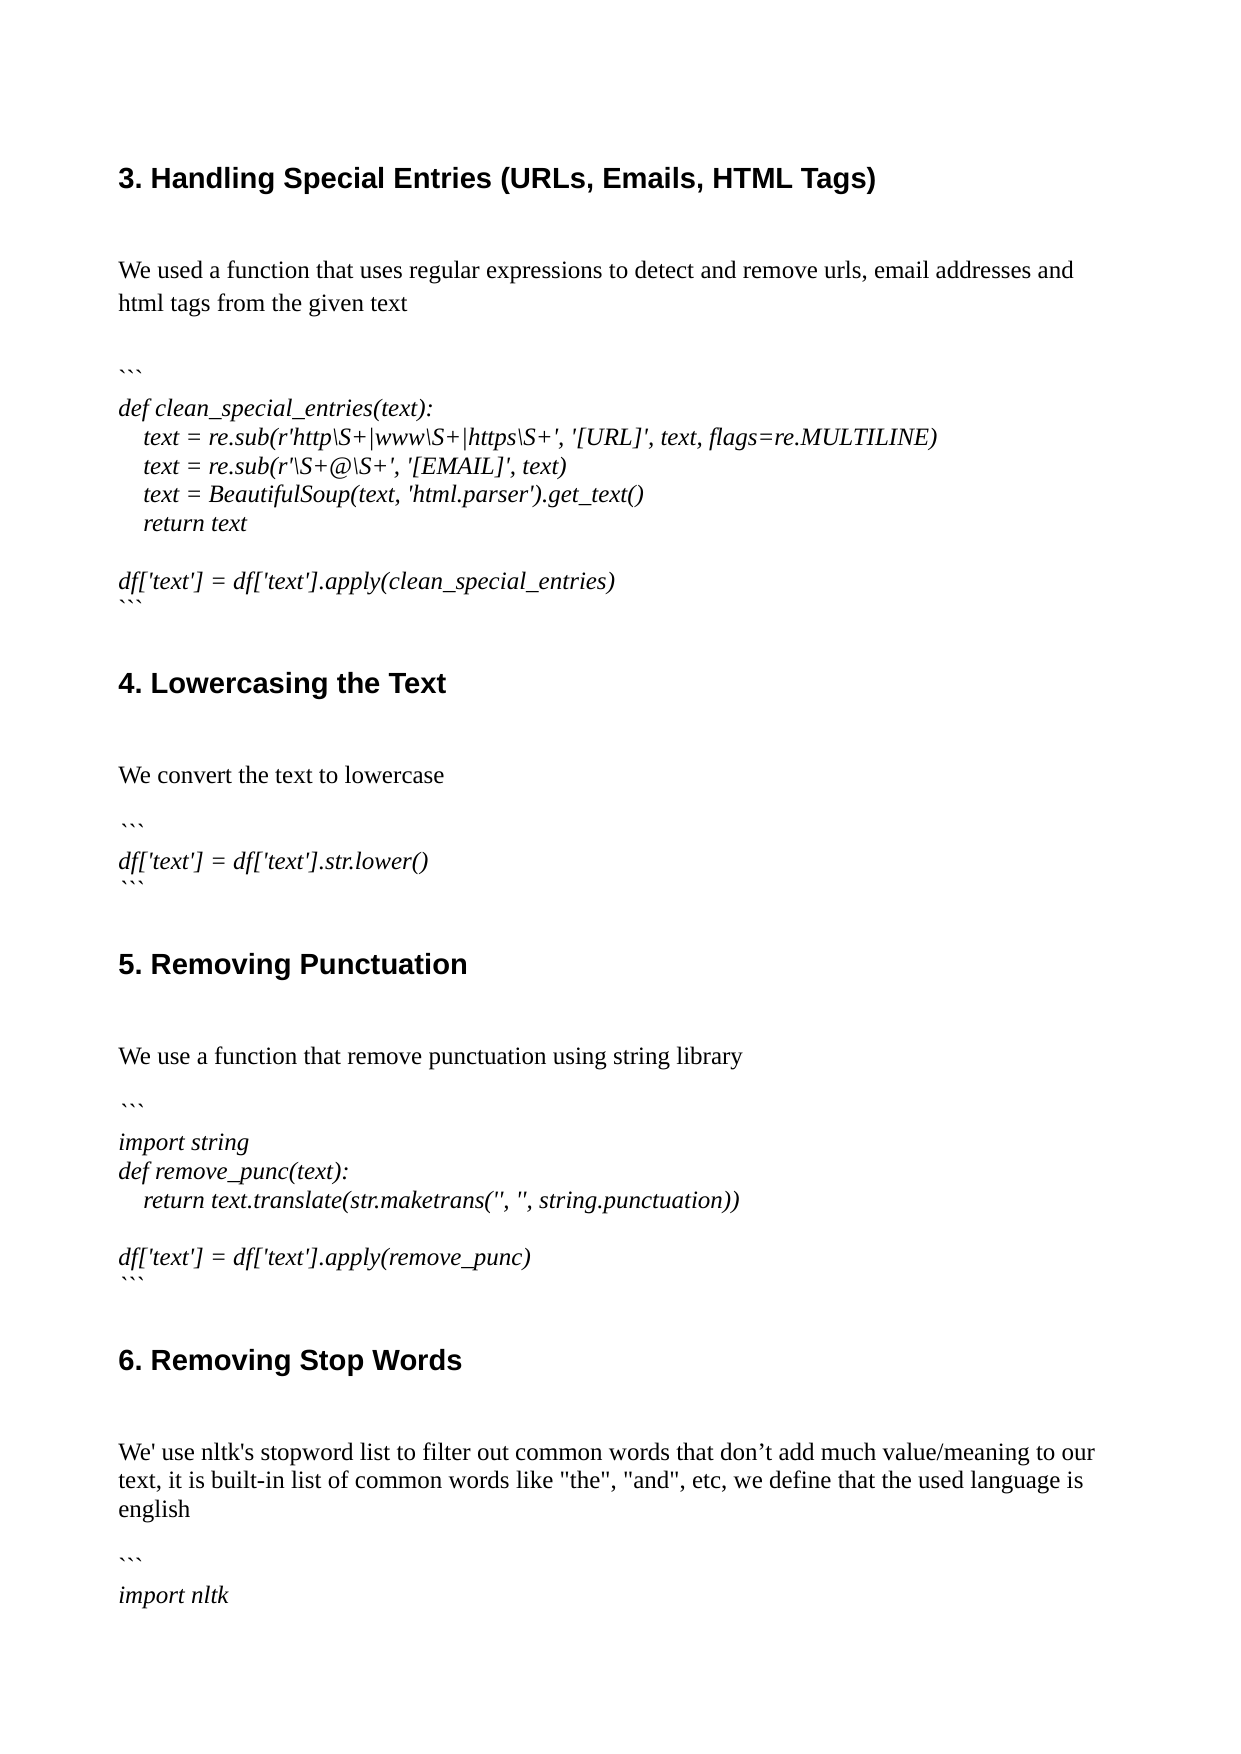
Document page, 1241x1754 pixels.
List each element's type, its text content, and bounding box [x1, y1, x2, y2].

text ``` [118, 875, 1122, 904]
text def clean_special_entries(text): [118, 393, 1122, 422]
text text = re.sub(r'http\S+|www\S+|https\S+', '[URL]', text, flags=re.MULTILINE) [118, 422, 1122, 451]
subtitle 3. Handling Special Entries (URLs, Emails, HTML Tags) [118, 161, 1122, 195]
text import nltk [118, 1580, 1122, 1609]
text def remove_punc(text): [118, 1156, 1122, 1185]
text text = re.sub(r'\S+@\S+', '[EMAIL]', text) [118, 451, 1122, 479]
subtitle 6. Removing Stop Words [118, 1343, 1122, 1377]
text We' use nltk's stopword list to filter out common words that don’t add much value/meaning to our text, it is built-in list of common words like "the", "and", etc, we define that the used language is english [118, 1437, 1122, 1523]
text ``` [118, 1271, 1122, 1300]
text We use a function that remove punctuation using string library [118, 1041, 1122, 1070]
text We used a function that uses regular expressions to detect and remove urls, email addresses and html tags from the given text [118, 255, 1122, 317]
text We convert the text to lowercase [118, 760, 1122, 789]
text text = BeautifulSoup(text, 'html.parser').get_text() [118, 479, 1122, 508]
text return text [118, 508, 1122, 537]
text return text.translate(str.maketrans('', '', string.punctuation)) [118, 1185, 1122, 1213]
text ``` [118, 594, 1122, 623]
text ``` [118, 818, 1122, 846]
subtitle 5. Removing Punctuation [118, 947, 1122, 981]
text ``` [118, 1098, 1122, 1127]
subtitle 4. Lowercasing the Text [118, 667, 1122, 700]
text df['text'] = df['text'].str.lower() [118, 846, 1122, 875]
text df['text'] = df['text'].apply(remove_punc) [118, 1242, 1122, 1271]
text import string [118, 1127, 1122, 1156]
text ``` [118, 1552, 1122, 1580]
text ``` [118, 364, 1122, 393]
text df['text'] = df['text'].apply(clean_special_entries) [118, 566, 1122, 594]
